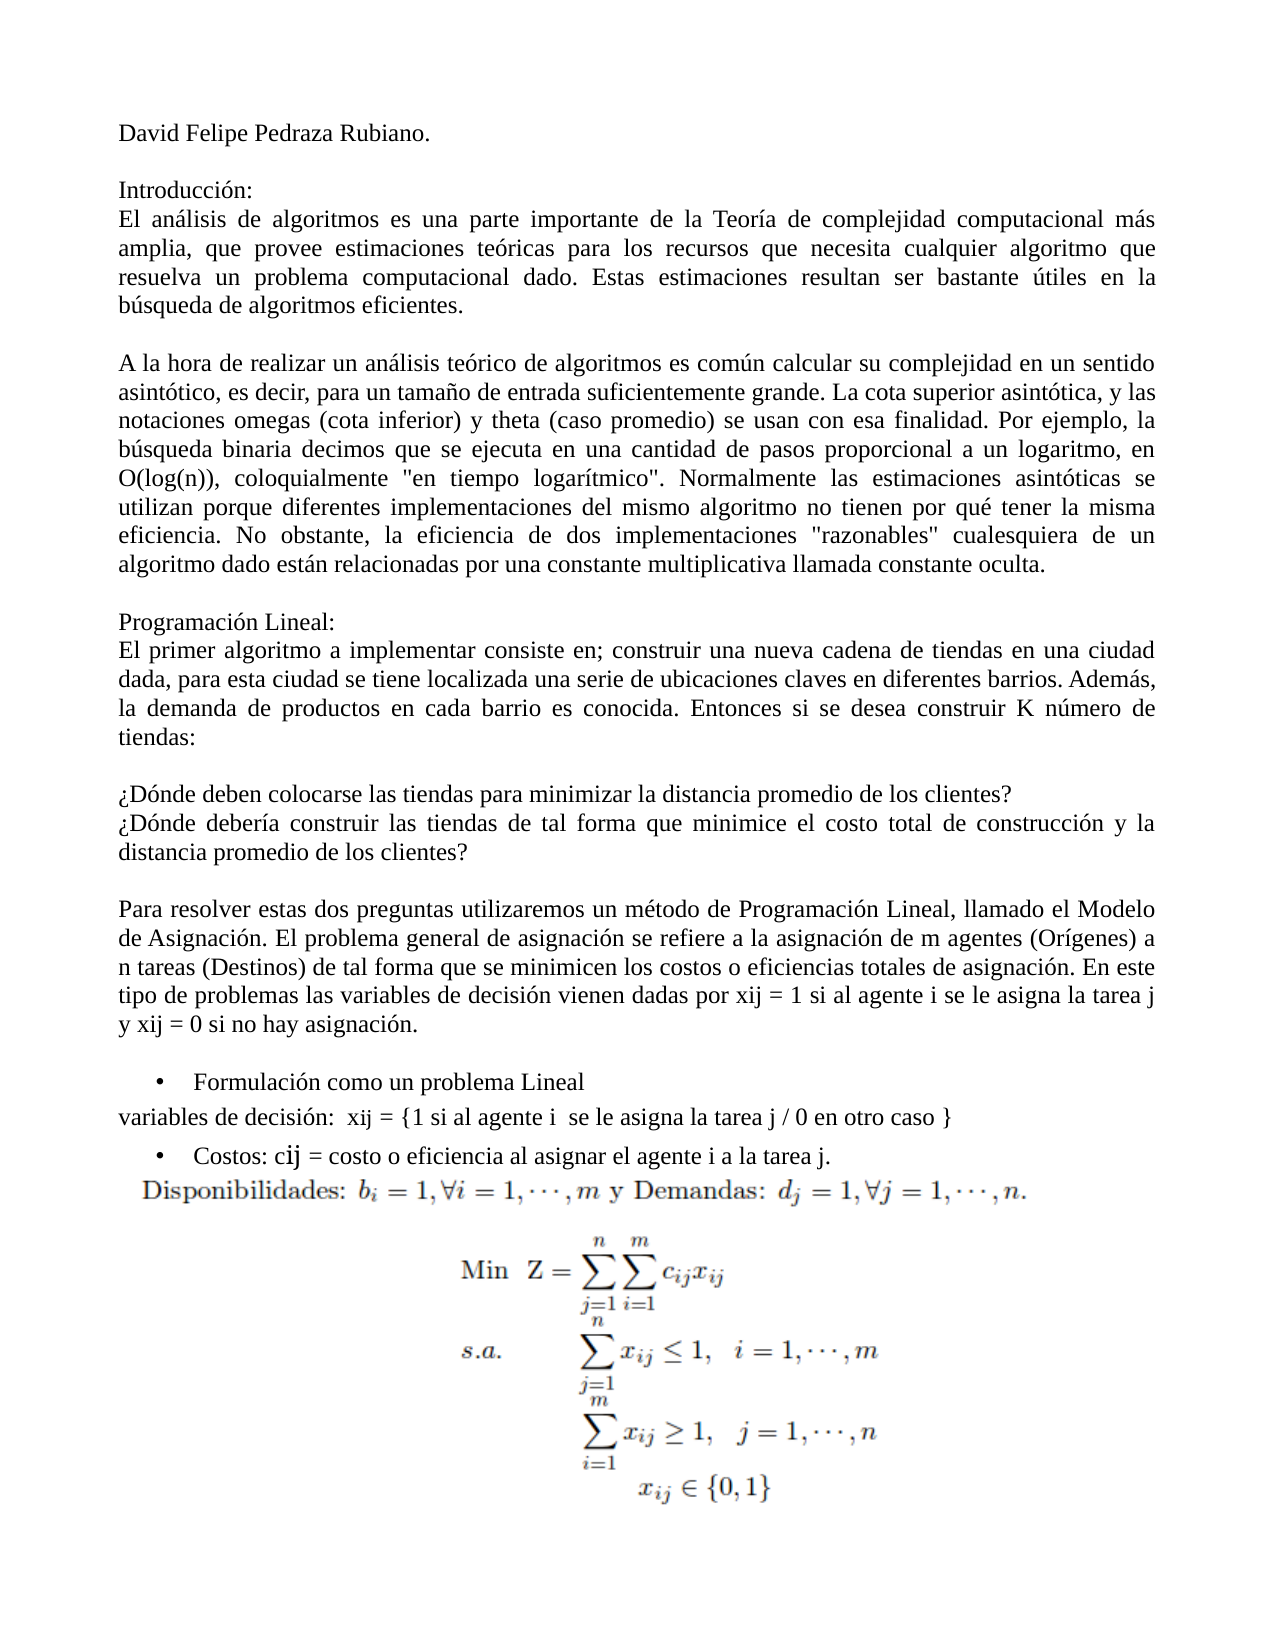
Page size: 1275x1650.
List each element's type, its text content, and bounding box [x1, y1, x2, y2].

text Programación Lineal: [118, 607, 1157, 636]
text ¿Dónde debería construir las tiendas de tal forma que minimice el costo total de construcción y la distancia promedio de los clientes? [118, 808, 1157, 866]
list Formulación como un problema Lineal [156, 1067, 1157, 1096]
text variables de decisión: xij = {1 si al agente i se le asigna la tarea j / 0 en otro caso } [118, 1096, 1157, 1134]
text El primer algoritmo a implementar consiste en; construir una nueva cadena de tiendas en una ciudad dada, para esta ciudad se tiene localizada una serie de ubicaciones claves en diferentes barrios. Además, la demanda de productos en cada barrio es conocida. Entonces si se desea construir K número de tiendas: [118, 636, 1157, 751]
text David Felipe Pedraza Rubiano. [118, 118, 1157, 147]
list Costos: cij = costo o eficiencia al asignar el agente i a la tarea j. [156, 1134, 1157, 1172]
text Introducción: [118, 176, 1157, 204]
text Para resolver estas dos preguntas utilizaremos un método de Programación Lineal, llamado el Modelo de Asignación. El problema general de asignación se refiere a la asignación de m agentes (Orígenes) a n tareas (Destinos) de tal forma que se minimicen los costos o eficiencias totales de asignación. En este tipo de problemas las variables de decisión vienen dadas por xij = 1 si al agente i se le asigna la tarea j y xij = 0 si no hay asignación. [118, 894, 1157, 1038]
text A la hora de realizar un análisis teórico de algoritmos es común calcular su complejidad en un sentido asintótico, es decir, para un tamaño de entrada suficientemente grande. La cota superior asintótica, y las notaciones omegas (cota inferior) y theta (caso promedio) se usan con esa finalidad. Por ejemplo, la búsqueda binaria decimos que se ejecuta en una cantidad de pasos proporcional a un logaritmo, en O(log(n)), coloquialmente "en tiempo logarítmico". Normalmente las estimaciones asintóticas se utilizan porque diferentes implementaciones del mismo algoritmo no tienen por qué tener la misma eficiencia. No obstante, la eficiencia de dos implementaciones "razonables" cualesquiera de un algoritmo dado están relacionadas por una constante multiplicativa llamada constante oculta. [118, 348, 1157, 578]
text ¿Dónde deben colocarse las tiendas para minimizar la distancia promedio de los clientes? [118, 779, 1157, 808]
text El análisis de algoritmos es una parte importante de la Teoría de complejidad computacional más amplia, que provee estimaciones teóricas para los recursos que necesita cualquier algoritmo que resuelva un problema computacional dado. Estas estimaciones resultan ser bastante útiles en la búsqueda de algoritmos eficientes. [118, 204, 1157, 319]
